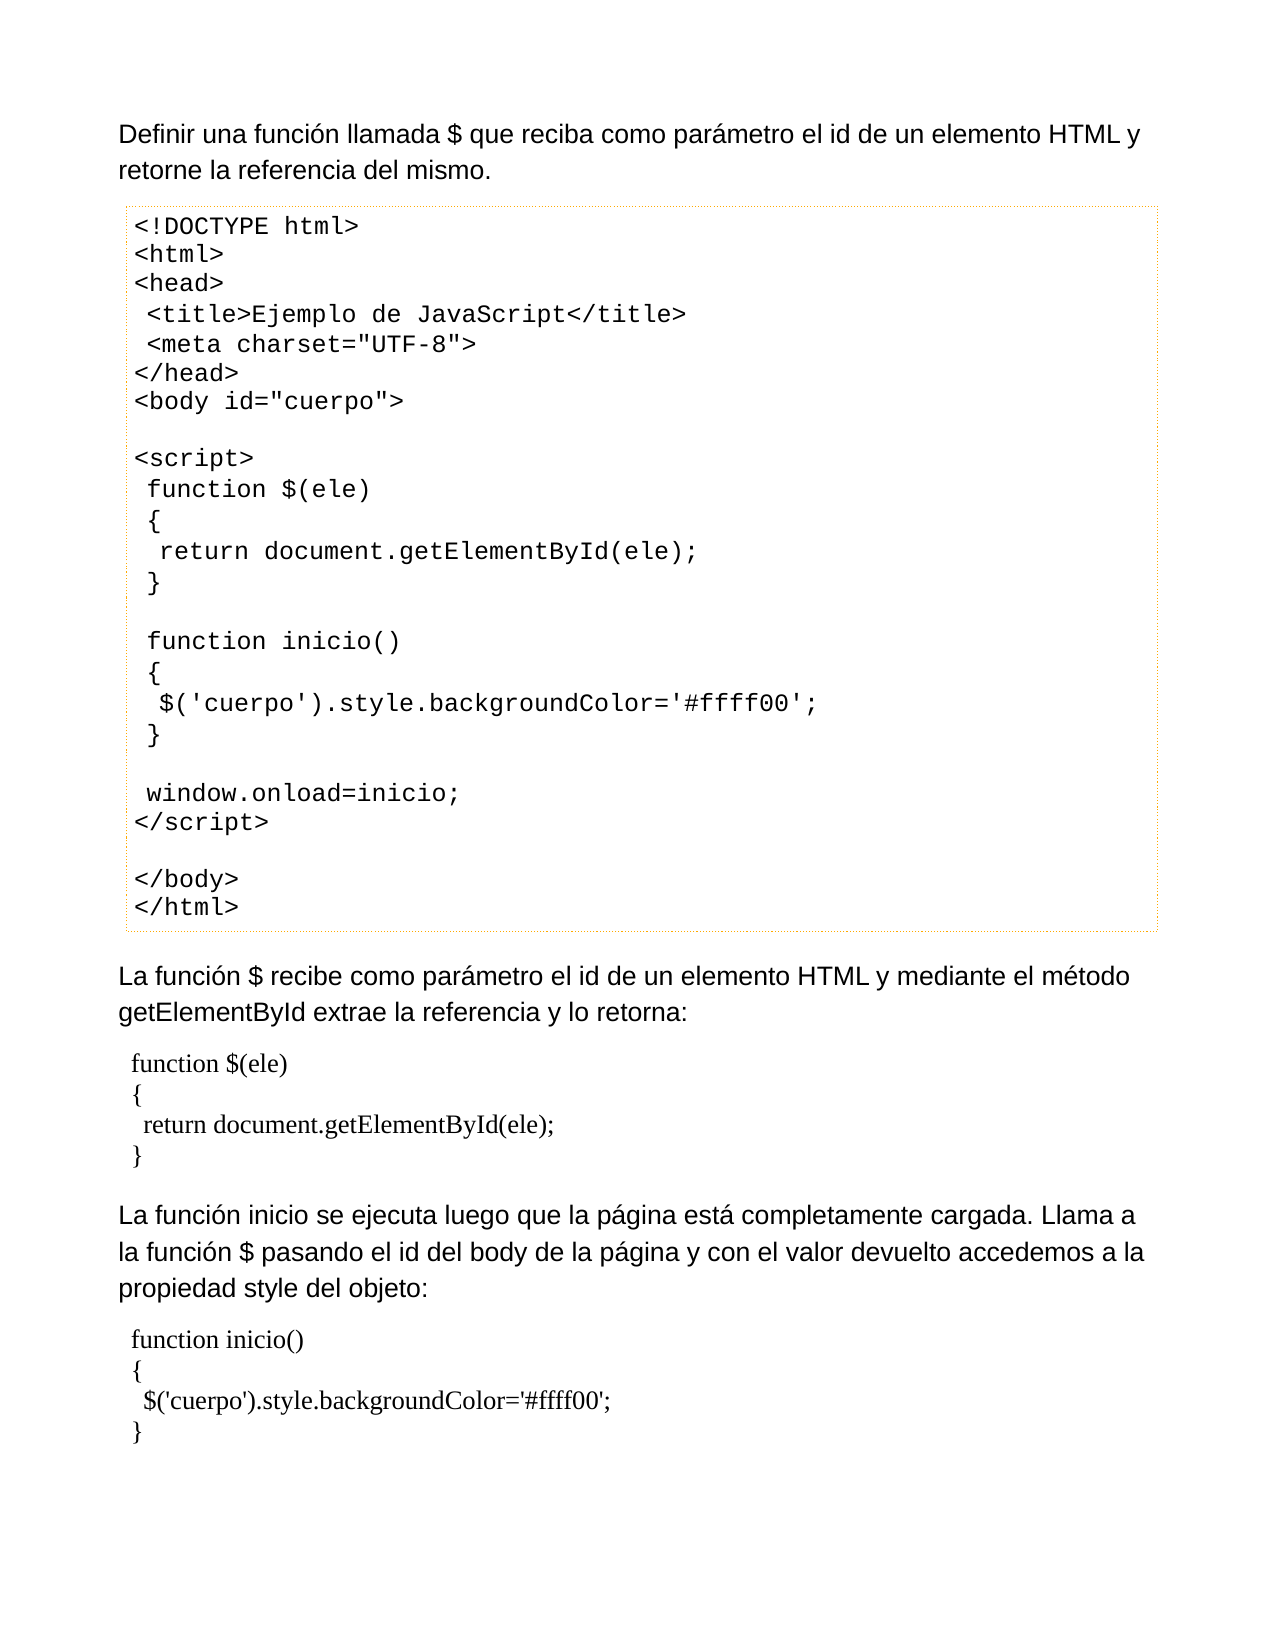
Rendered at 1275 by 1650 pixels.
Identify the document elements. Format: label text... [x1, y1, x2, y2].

text </body> [126, 858, 1157, 887]
text function inicio() [126, 618, 1157, 649]
text function $(ele) [118, 1048, 1157, 1078]
text <html> [126, 234, 1157, 262]
text { [118, 1078, 1157, 1109]
text } [118, 1415, 1157, 1446]
text </head> [126, 352, 1157, 381]
text } [126, 559, 1157, 597]
text <body id="cuerpo"> [126, 381, 1157, 417]
text <meta charset="UTF-8"> [126, 322, 1157, 352]
text return document.getElementById(ele); [118, 1109, 1157, 1139]
text { [126, 497, 1157, 528]
text function inicio() [118, 1324, 1157, 1354]
text <script> [126, 438, 1157, 466]
text } [118, 1139, 1157, 1170]
text { [126, 649, 1157, 680]
text </html> [126, 887, 1157, 931]
text Definir una función llamada $ que reciba como parámetro el id de un elemento HTML y retorne la referencia del mismo. [118, 118, 1157, 185]
text { [118, 1354, 1157, 1385]
text $('cuerpo').style.backgroundColor='#ffff00'; [118, 1385, 1157, 1415]
text <!DOCTYPE html> [126, 206, 1157, 234]
text <title>Ejemplo de JavaScript</title> [126, 291, 1157, 322]
text window.onload=inicio; [126, 770, 1157, 801]
text La función inicio se ejecuta luego que la página está completamente cargada. Llama a la función $ pasando el id del body de la página y con el valor devuelto accedemos a la propiedad style del objeto: [118, 1199, 1157, 1303]
text $('cuerpo').style.backgroundColor='#ffff00'; [126, 680, 1157, 711]
text </script> [126, 801, 1157, 837]
text } [126, 711, 1157, 749]
text return document.getElementById(ele); [126, 528, 1157, 559]
text function $(ele) [126, 466, 1157, 497]
text La función $ recibe como parámetro el id de un elemento HTML y mediante el método getElementById extrae la referencia y lo retorna: [118, 960, 1157, 1027]
text <head> [126, 262, 1157, 291]
